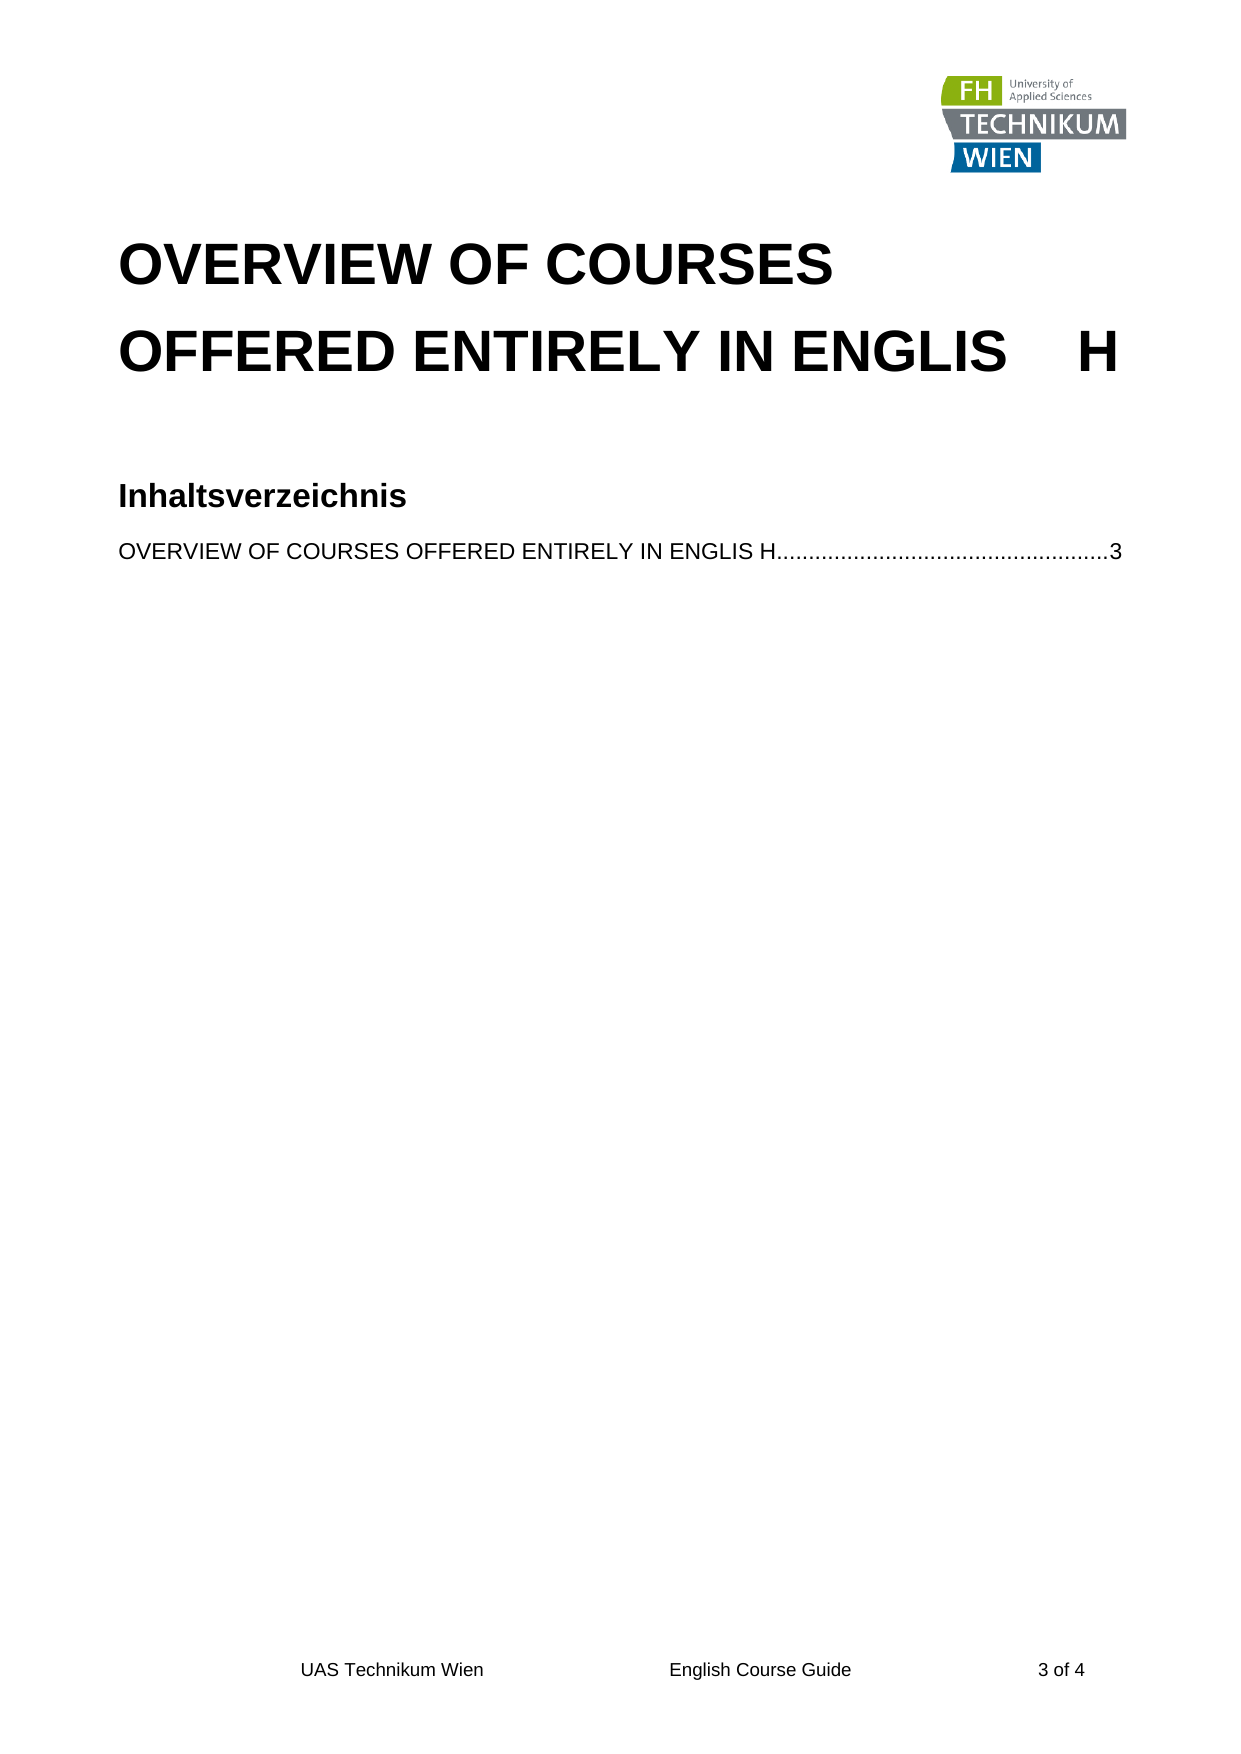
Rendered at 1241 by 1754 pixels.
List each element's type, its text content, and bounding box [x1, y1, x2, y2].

text OVERVIEW OF COURSES OFFERED ENTIRELY IN ENGLIS H 3 [118, 538, 1122, 564]
title OVERVIEW OF COURSES OFFERED ENTIRELY IN ENGLIS H [118, 229, 1122, 384]
subtitle Inhaltsverzeichnis [118, 476, 1122, 514]
picture [940, 76, 1127, 173]
